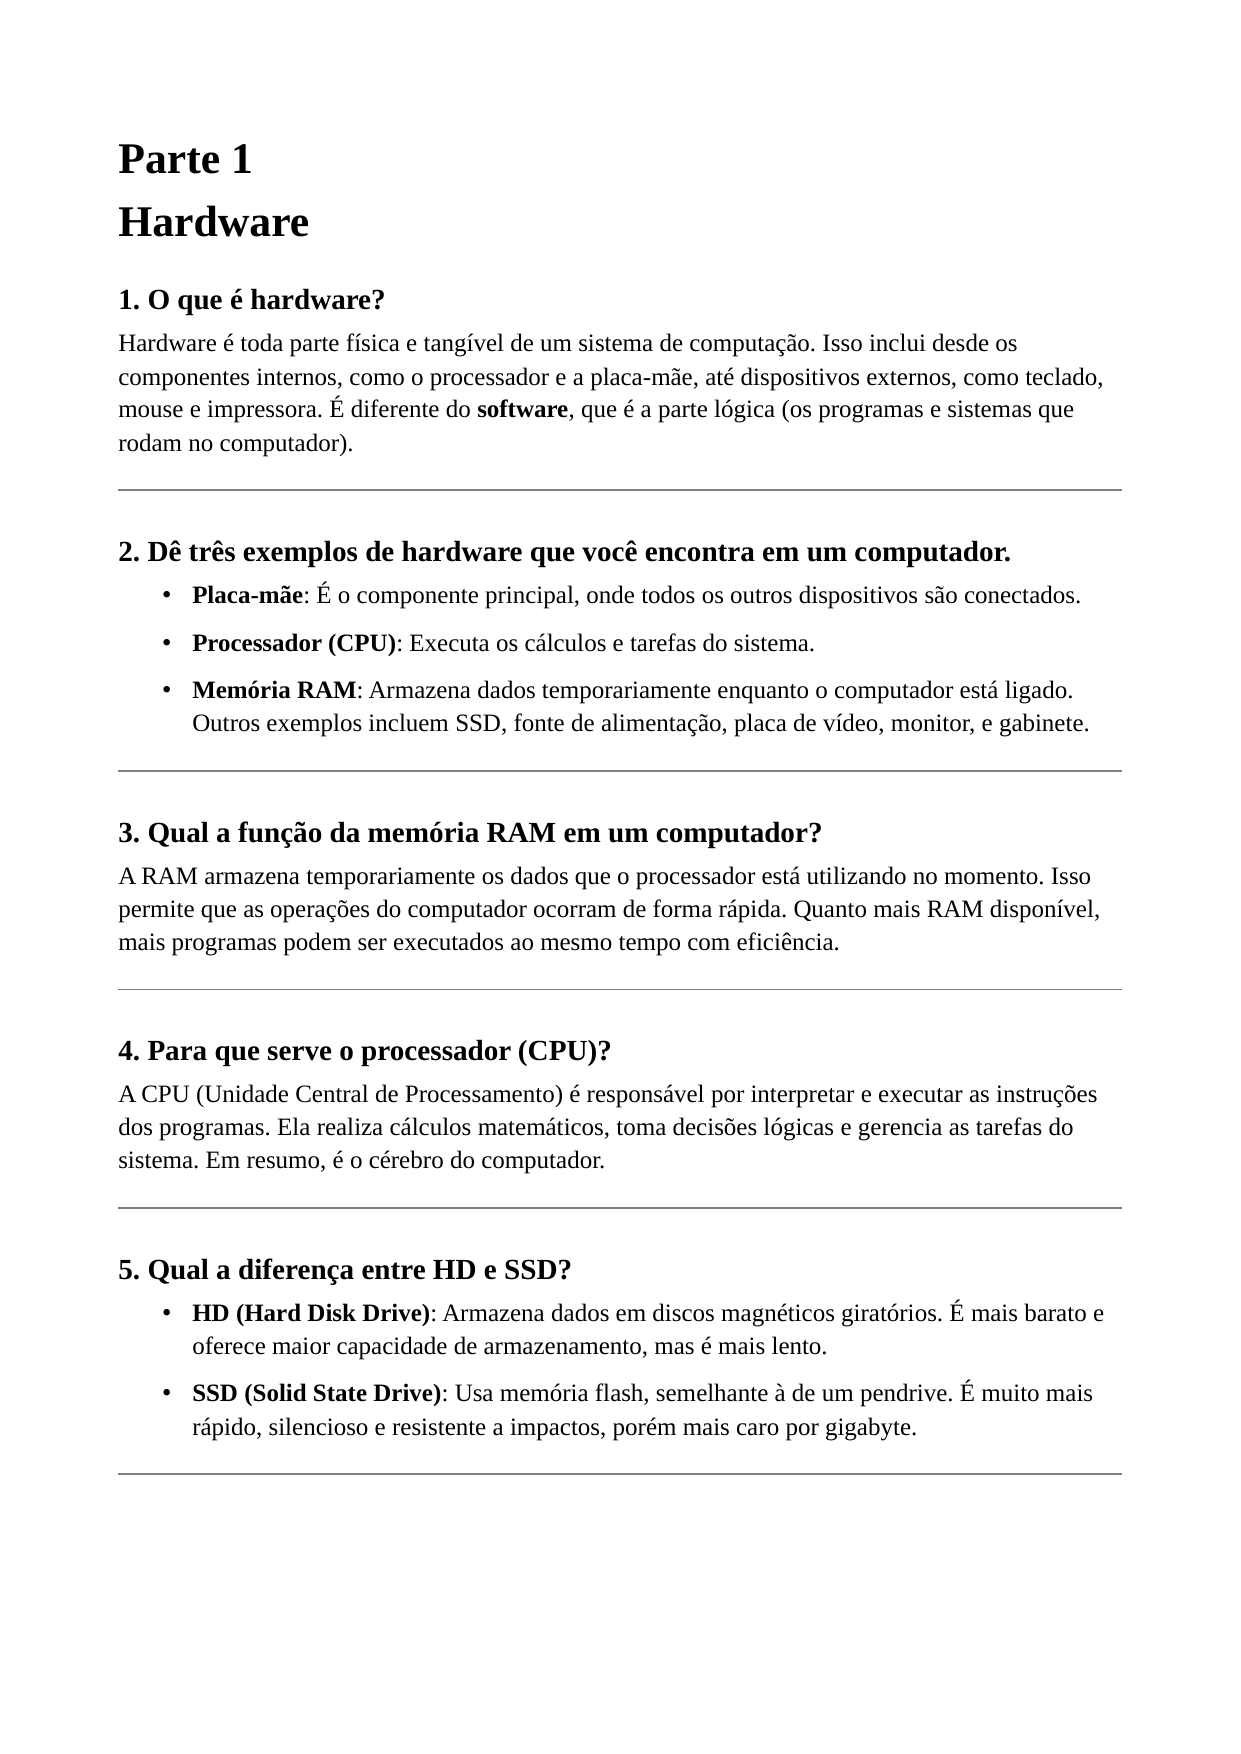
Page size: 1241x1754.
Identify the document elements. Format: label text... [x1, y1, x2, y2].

subtitle 2. Dê três exemplos de hardware que você encontra em um computador. [118, 534, 1122, 568]
list Placa-mãe: É o componente principal, onde todos os outros dispositivos são conectados. [162, 580, 1122, 609]
subtitle Parte 1 [118, 133, 1122, 183]
list HD (Hard Disk Drive): Armazena dados em discos magnéticos giratórios. É mais barato e oferece maior capacidade de armazenamento, mas é mais lento. [162, 1298, 1122, 1360]
subtitle 3. Qual a função da memória RAM em um computador? [118, 815, 1122, 848]
list SSD (Solid State Drive): Usa memória flash, semelhante à de um pendrive. É muito mais rápido, silencioso e resistente a impactos, porém mais caro por gigabyte. [162, 1378, 1122, 1440]
subtitle 4. Para que serve o processador (CPU)? [118, 1033, 1122, 1067]
text A RAM armazena temporariamente os dados que o processador está utilizando no momento. Isso permite que as operações do computador ocorram de forma rápida. Quanto mais RAM disponível, mais programas podem ser executados ao mesmo tempo com eficiência. [118, 861, 1122, 956]
text A CPU (Unidade Central de Processamento) é responsável por interpretar e executar as instruções dos programas. Ela realiza cálculos matemáticos, toma decisões lógicas e gerencia as tarefas do sistema. Em resumo, é o cérebro do computador. [118, 1079, 1122, 1174]
text Hardware é toda parte física e tangível de um sistema de computação. Isso inclui desde os componentes internos, como o processador e a placa-mãe, até dispositivos externos, como teclado, mouse e impressora. É diferente do software, que é a parte lógica (os programas e sistemas que rodam no computador). [118, 328, 1122, 456]
list Processador (CPU): Executa os cálculos e tarefas do sistema. [162, 628, 1122, 656]
subtitle 5. Qual a diferença entre HD e SSD? [118, 1252, 1122, 1285]
text Hardware [118, 196, 1122, 246]
subtitle 1. O que é hardware? [118, 282, 1122, 316]
list Memória RAM: Armazena dados temporariamente enquanto o computador está ligado. Outros exemplos incluem SSD, fonte de alimentação, placa de vídeo, monitor, e gabinete. [162, 675, 1122, 737]
